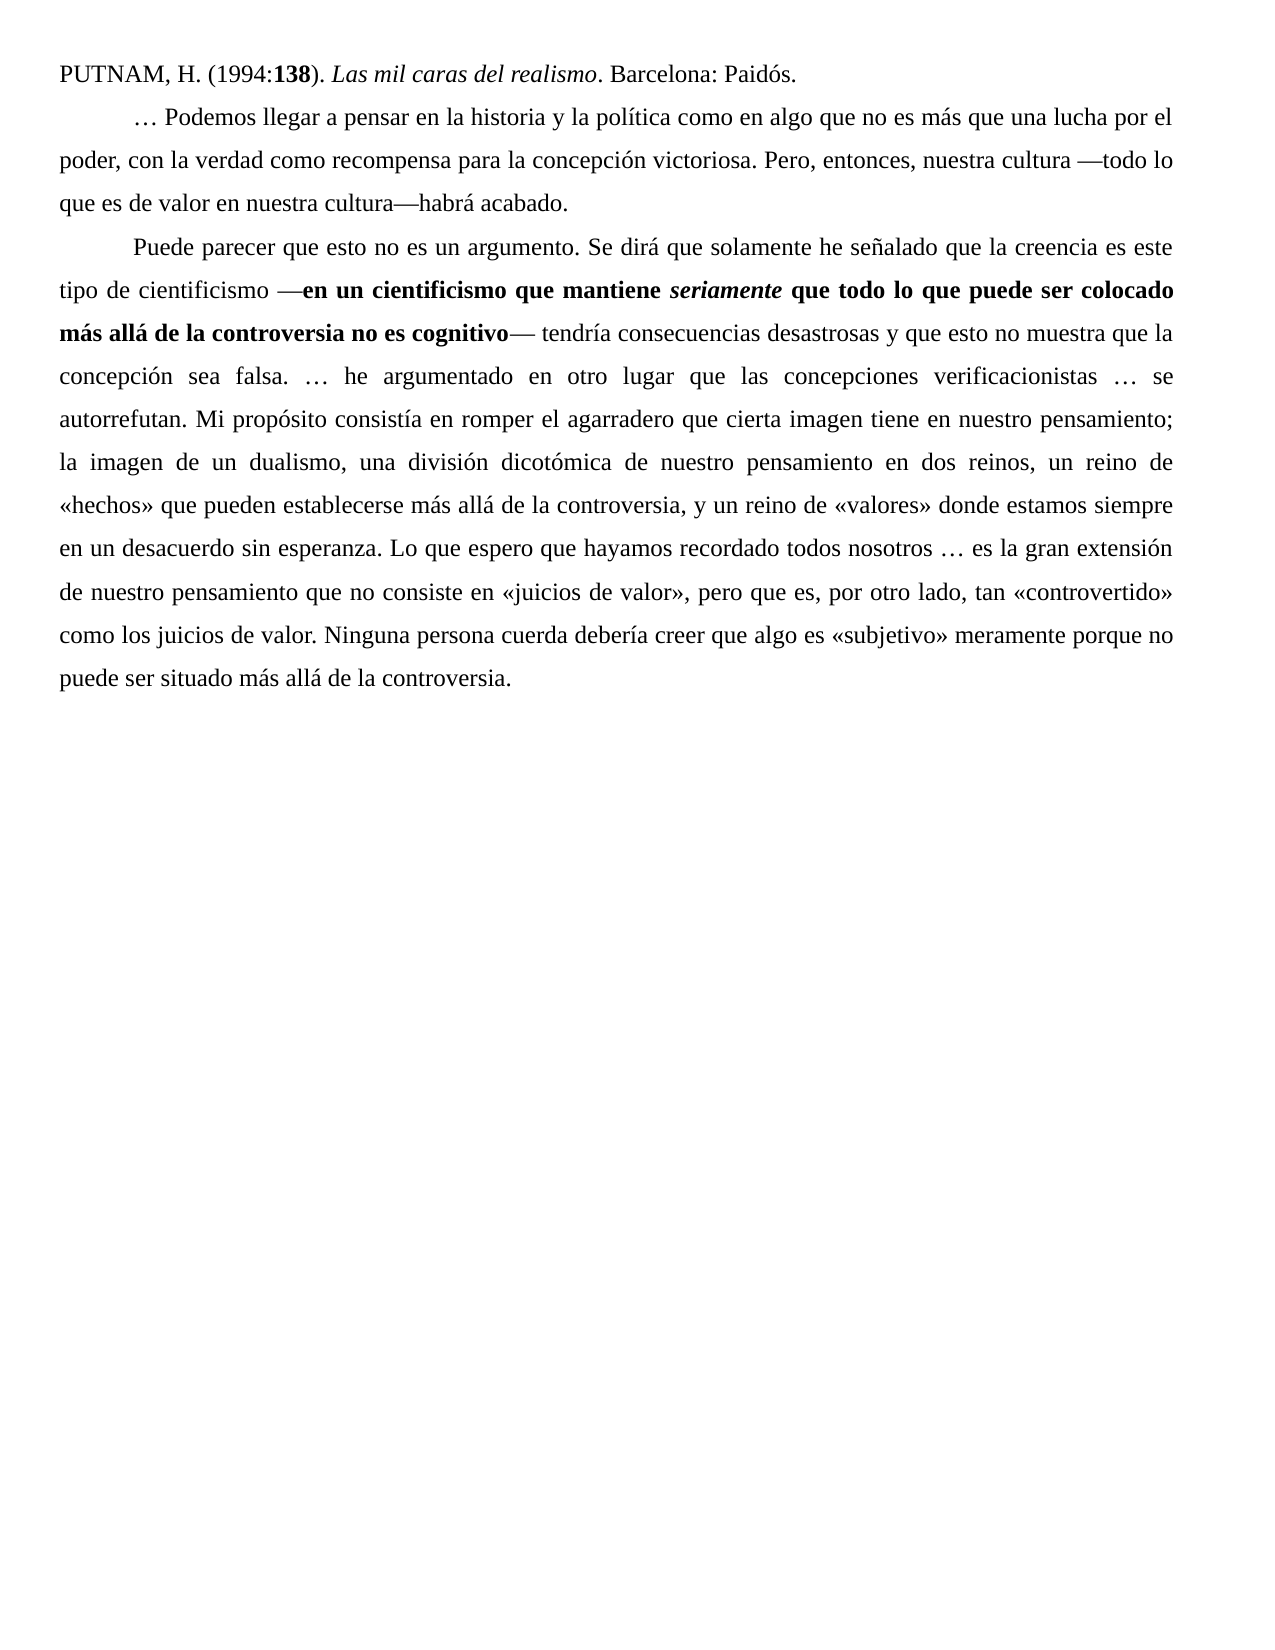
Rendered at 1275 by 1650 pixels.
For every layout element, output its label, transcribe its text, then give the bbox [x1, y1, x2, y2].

text … Podemos llegar a pensar en la historia y la política como en algo que no es más que una lucha por el poder, con la verdad como recompensa para la concepción victoriosa. Pero, entonces, nuestra cultura —todo lo que es de valor en nuestra cultura—habrá acabado. [59, 102, 1174, 217]
text PUTNAM, H. (1994:138). Las mil caras del realismo. Barcelona: Paidós. [59, 59, 1174, 88]
text Puede parecer que esto no es un argumento. Se dirá que solamente he señalado que la creencia es este tipo de cientificismo —en un cientificismo que mantiene seriamente que todo lo que puede ser colocado más allá de la controversia no es cognitivo— tendría consecuencias desastrosas y que esto no muestra que la concepción sea falsa. … he argumentado en otro lugar que las concepciones verificacionistas … se autorrefutan. Mi propósito consistía en romper el agarradero que cierta imagen tiene en nuestro pensamiento; la imagen de un dualismo, una división dicotómica de nuestro pensamiento en dos reinos, un reino de «hechos» que pueden establecerse más allá de la controversia, y un reino de «valores» donde estamos siempre en un desacuerdo sin esperanza. Lo que espero que hayamos recordado todos nosotros … es la gran extensión de nuestro pensamiento que no consiste en «juicios de valor», pero que es, por otro lado, tan «controvertido» como los juicios de valor. Ninguna persona cuerda debería creer que algo es «subjetivo» meramente porque no puede ser situado más allá de la controversia. [59, 232, 1174, 692]
